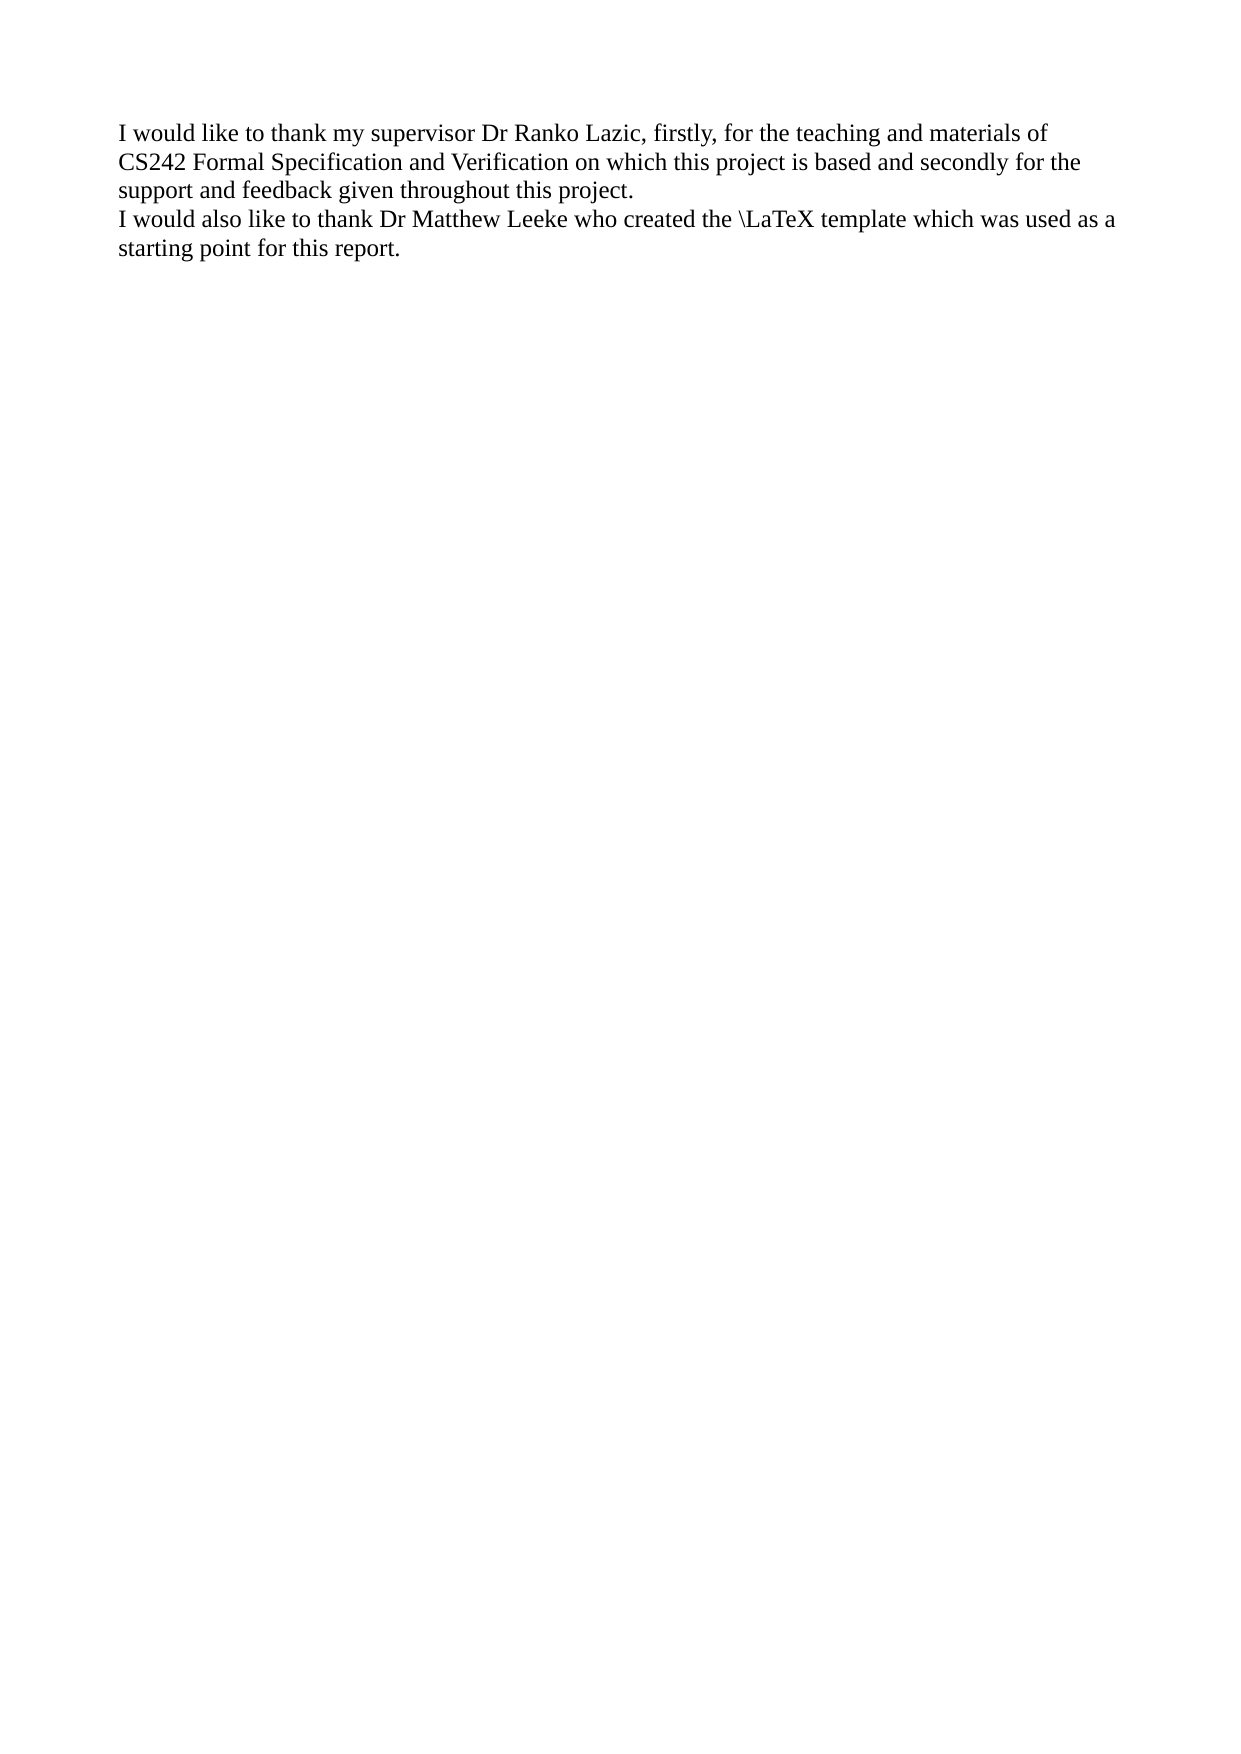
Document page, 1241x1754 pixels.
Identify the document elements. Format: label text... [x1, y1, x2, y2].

text I would like to thank my supervisor Dr Ranko Lazic, firstly, for the teaching and materials of CS242 Formal Specification and Verification on which this project is based and secondly for the support and feedback given throughout this project. [118, 118, 1122, 204]
text I would also like to thank Dr Matthew Leeke who created the \LaTeX template which was used as a starting point for this report. [118, 204, 1122, 262]
